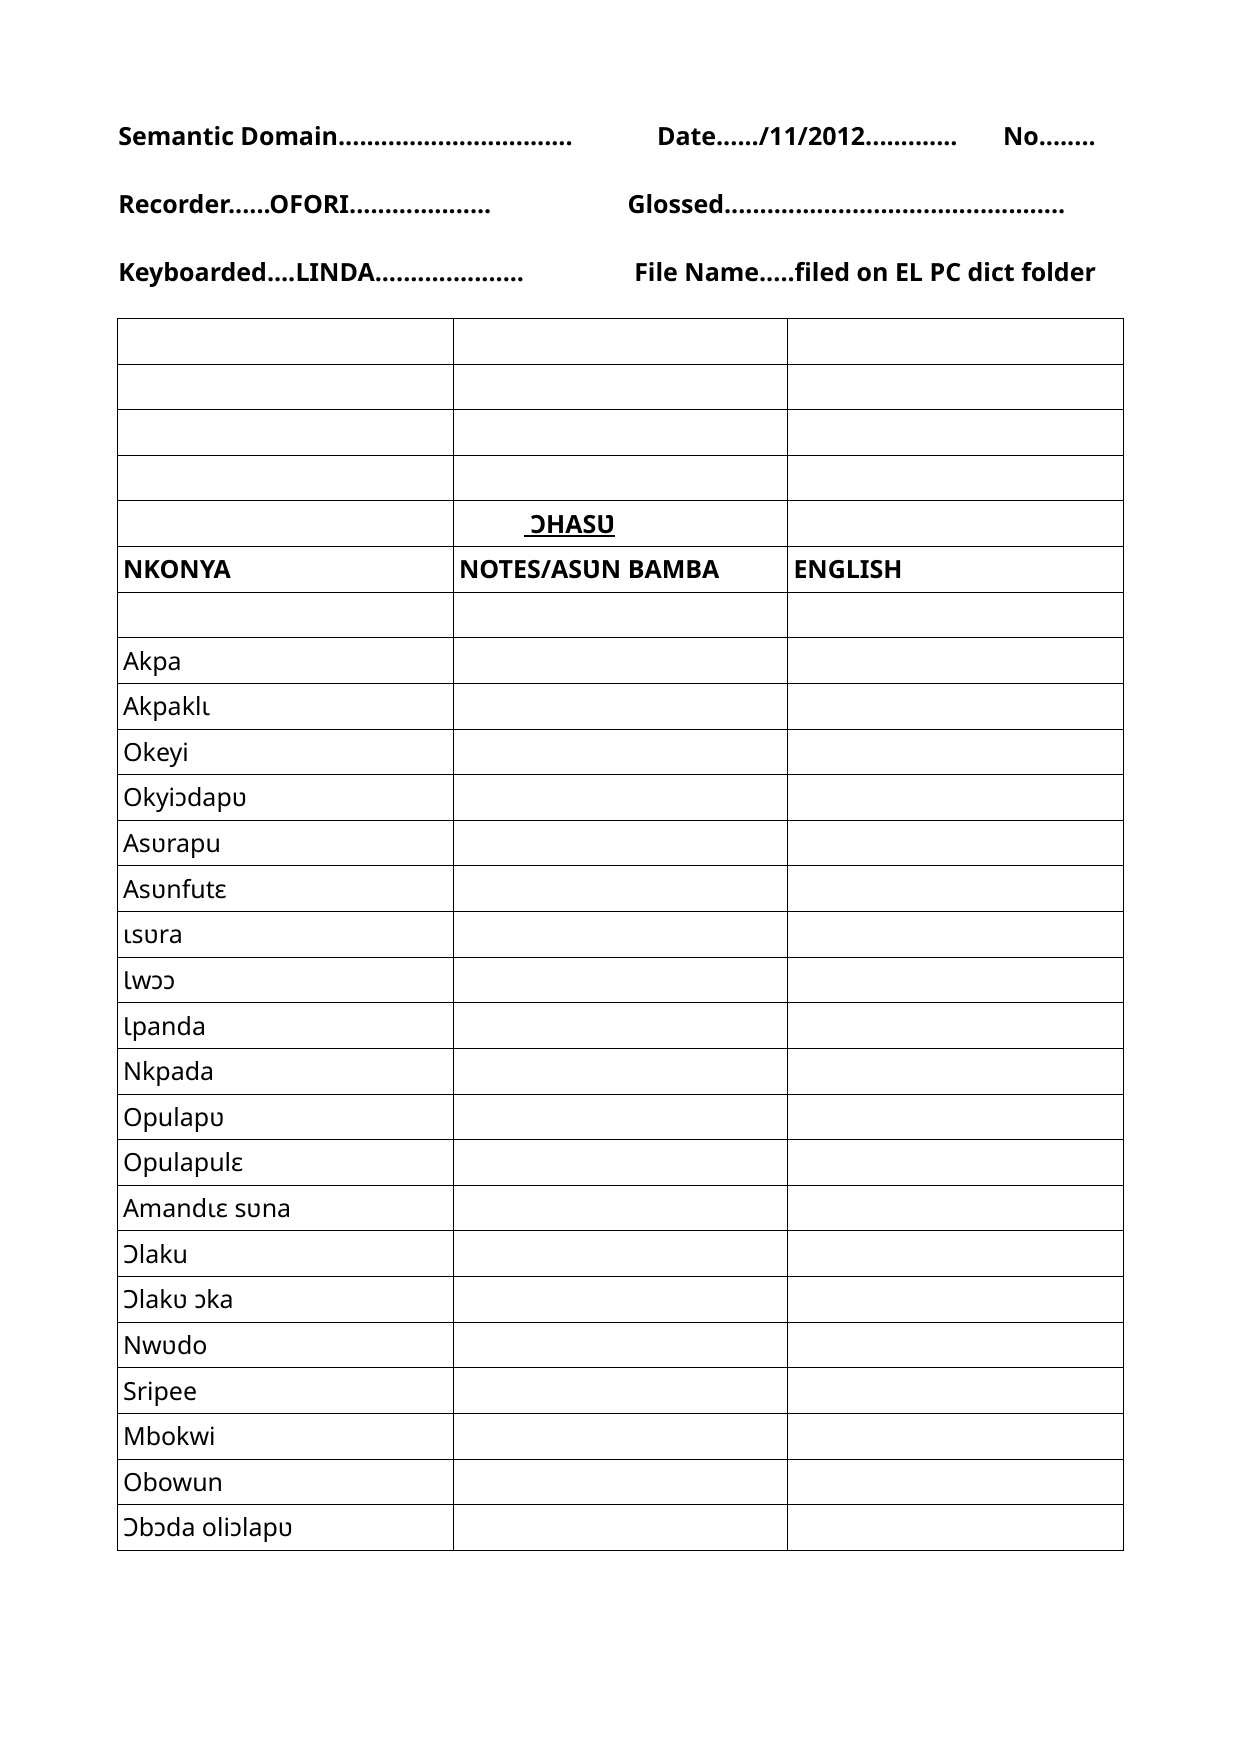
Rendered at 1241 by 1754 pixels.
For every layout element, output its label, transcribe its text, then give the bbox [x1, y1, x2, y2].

table_cell [788, 866, 1123, 911]
table_cell [454, 730, 787, 774]
table_cell [118, 319, 453, 363]
table_cell [454, 410, 787, 455]
table_cell NKONYA [118, 547, 453, 592]
table_cell [788, 1505, 1123, 1550]
table_cell Asʋrapu [118, 821, 453, 865]
table_cell Ɩpanda [118, 1003, 453, 1048]
table_cell Nkpada [118, 1049, 453, 1093]
table_cell ENGLISH [788, 547, 1123, 592]
table_cell [454, 1095, 787, 1139]
table_cell Okeyi [118, 730, 453, 774]
table_cell [788, 1277, 1123, 1322]
table_cell Mbokwi [118, 1414, 453, 1458]
table_cell [454, 684, 787, 728]
table_cell [454, 1231, 787, 1276]
table_cell Asʋnfutɛ [118, 866, 453, 911]
table_cell [454, 866, 787, 911]
table_cell [788, 821, 1123, 865]
table_cell [454, 1368, 787, 1413]
table_cell [788, 365, 1123, 409]
table_cell [788, 1049, 1123, 1093]
table_cell Akpaklɩ [118, 684, 453, 728]
table_cell [118, 365, 453, 409]
table_cell [788, 1140, 1123, 1185]
table_cell Opulapʋ [118, 1095, 453, 1139]
table_cell [788, 1414, 1123, 1458]
table_cell Obowun [118, 1460, 453, 1504]
table_cell Sripee [118, 1368, 453, 1413]
table_cell [788, 958, 1123, 1002]
table_cell [454, 1003, 787, 1048]
table_cell [788, 319, 1123, 363]
table_cell [118, 593, 453, 637]
table_cell [454, 1277, 787, 1322]
table_cell [788, 730, 1123, 774]
table_cell [454, 1140, 787, 1185]
table_cell NOTES/ASƲN BAMBA [454, 547, 787, 592]
table_cell [454, 593, 787, 637]
table_cell [788, 775, 1123, 820]
table_cell [788, 1460, 1123, 1504]
table_cell ɩsʋra [118, 912, 453, 957]
table_cell [454, 319, 787, 363]
table_cell [454, 1049, 787, 1093]
table_cell Ɔbɔda oliɔlapʋ [118, 1505, 453, 1550]
table_cell Amandɩɛ sʋna [118, 1186, 453, 1230]
table_cell [788, 1186, 1123, 1230]
table_cell [788, 1323, 1123, 1367]
table_cell [454, 365, 787, 409]
table_cell [788, 912, 1123, 957]
table_cell [454, 1460, 787, 1504]
table_cell [454, 821, 787, 865]
table_cell [788, 593, 1123, 637]
table_cell ƆHASƲ [454, 501, 787, 546]
table_cell [788, 1095, 1123, 1139]
table_cell [454, 775, 787, 820]
table_cell [788, 684, 1123, 728]
table_cell Ɔlakʋ ɔka [118, 1277, 453, 1322]
table_cell [454, 1323, 787, 1367]
table_cell Nwʋdo [118, 1323, 453, 1367]
table_cell [788, 456, 1123, 500]
table_cell [788, 638, 1123, 683]
table_cell [788, 410, 1123, 455]
table_cell [454, 1505, 787, 1550]
table_cell Opulapulɛ [118, 1140, 453, 1185]
table_cell [788, 1003, 1123, 1048]
table_cell [454, 958, 787, 1002]
table_cell Okyiɔdapʋ [118, 775, 453, 820]
table_cell [788, 501, 1123, 546]
table_cell [454, 456, 787, 500]
table_cell Ɩwɔɔ [118, 958, 453, 1002]
table_cell [454, 1414, 787, 1458]
table_cell Akpa [118, 638, 453, 683]
table_cell [118, 456, 453, 500]
table_cell [118, 410, 453, 455]
table_cell [788, 1231, 1123, 1276]
table_cell [454, 912, 787, 957]
table_cell [454, 638, 787, 683]
table_cell [788, 1368, 1123, 1413]
table_cell [454, 1186, 787, 1230]
table_cell [118, 501, 453, 546]
table_cell Ɔlaku [118, 1231, 453, 1276]
